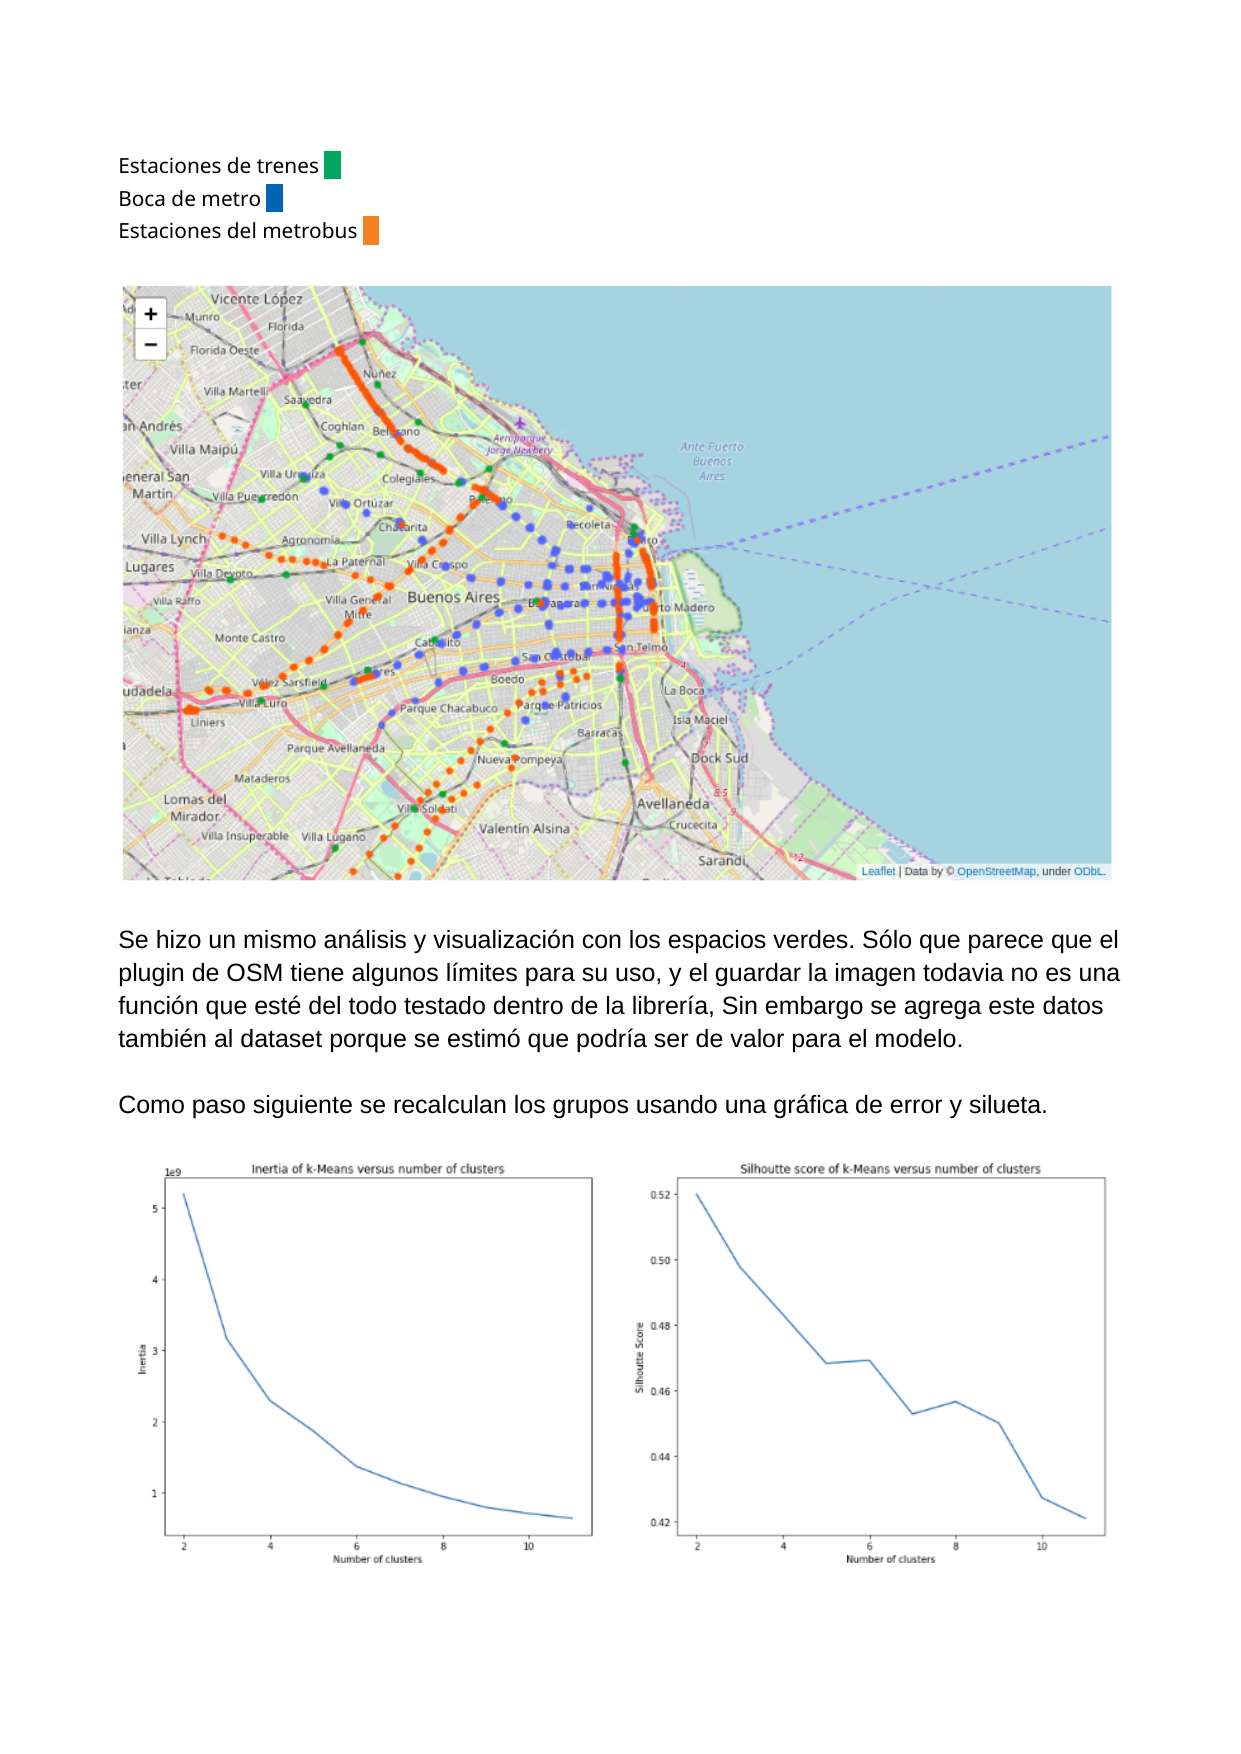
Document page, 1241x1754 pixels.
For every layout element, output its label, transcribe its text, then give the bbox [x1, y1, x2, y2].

text Como paso siguiente se recalculan los grupos usando una gráfica de error y silueta. [118, 1090, 1122, 1119]
text Boca de metro [118, 184, 1122, 212]
picture [118, 1156, 1123, 1573]
picture [118, 282, 1123, 888]
text Estaciones de trenes [118, 151, 1122, 179]
text Se hizo un mismo análisis y visualización con los espacios verdes. Sólo que parece que el plugin de OSM tiene algunos límites para su uso, y el guardar la imagen todavia no es una función que esté del todo testado dentro de la librería, Sin embargo se agrega este datos también al dataset porque se estimó que podría ser de valor para el modelo. [118, 925, 1122, 1053]
text Estaciones del metrobus [118, 216, 1122, 245]
